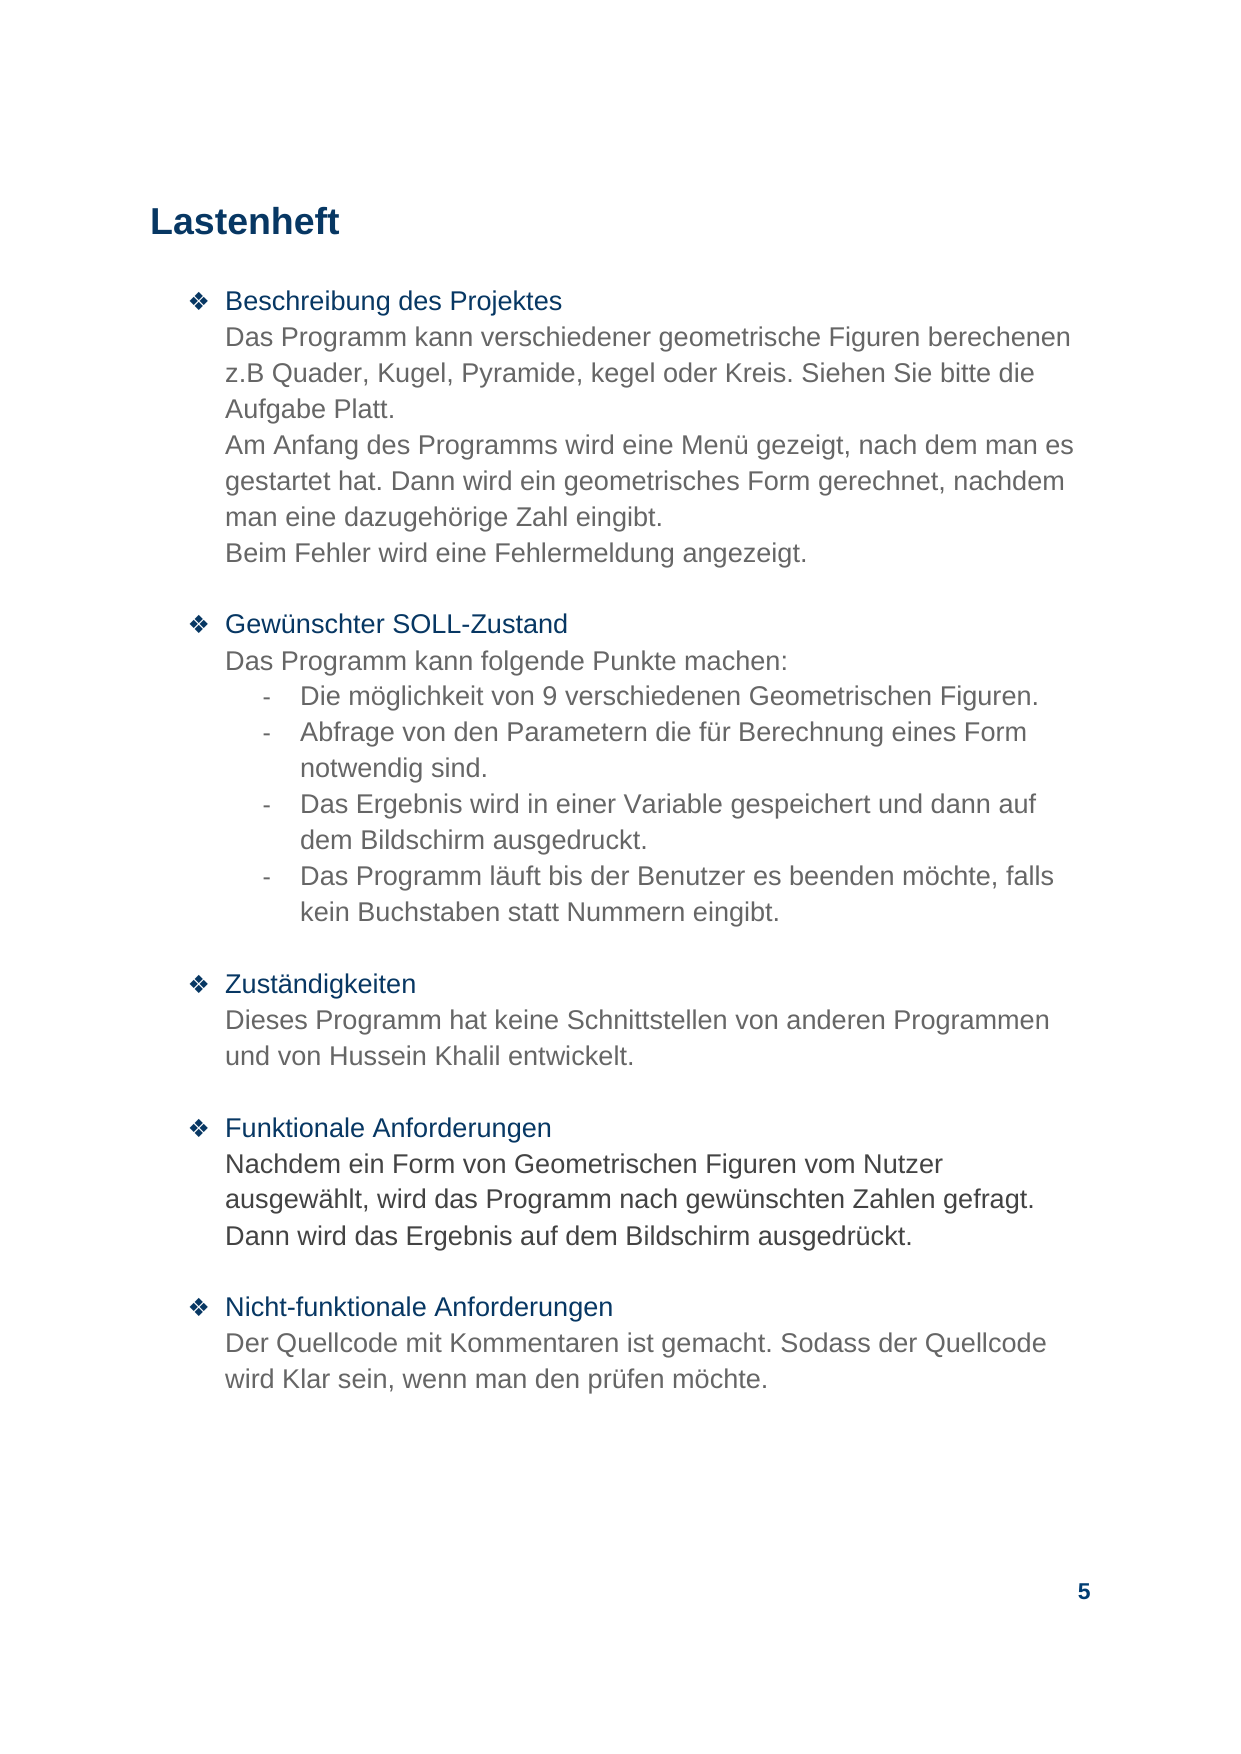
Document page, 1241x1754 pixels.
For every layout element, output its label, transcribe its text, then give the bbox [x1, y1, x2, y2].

list Gewünschter SOLL-Zustand [187, 608, 1090, 640]
text Das Programm kann verschiedener geometrische Figuren berechenen z.B Quader, Kugel, Pyramide, kegel oder Kreis. Siehen Sie bitte die Aufgabe Platt. [225, 321, 1090, 424]
list Beschreibung des Projektes [187, 285, 1090, 316]
text Dieses Programm hat keine Schnittstellen von anderen Programmen und von Hussein Khalil entwickelt. [225, 1004, 1090, 1071]
text Lastenheft [150, 199, 1090, 243]
list Abfrage von den Parametern die für Berechnung eines Form notwendig sind. [262, 716, 1090, 783]
list Das Ergebnis wird in einer Variable gespeichert und dann auf dem Bildschirm ausgedruckt. [262, 788, 1090, 855]
list Das Programm läuft bis der Benutzer es beenden möchte, falls kein Buchstaben statt Nummern eingibt. [262, 860, 1090, 927]
list Nicht-funktionale Anforderungen [187, 1291, 1090, 1323]
list Funktionale Anforderungen [187, 1112, 1090, 1143]
list Zuständigkeiten [187, 968, 1090, 999]
text Der Quellcode mit Kommentaren ist gemacht. Sodass der Quellcode wird Klar sein, wenn man den prüfen möchte. [225, 1327, 1090, 1394]
text Am Anfang des Programms wird eine Menü gezeigt, nach dem man es gestartet hat. Dann wird ein geometrisches Form gerechnet, nachdem man eine dazugehörige Zahl eingibt. [225, 429, 1090, 532]
text Nachdem ein Form von Geometrischen Figuren vom Nutzer ausgewählt, wird das Programm nach gewünschten Zahlen gefragt. Dann wird das Ergebnis auf dem Bildschirm ausgedrückt. [225, 1148, 1090, 1251]
text Das Programm kann folgende Punkte machen: [225, 644, 1090, 676]
text Beim Fehler wird eine Fehlermeldung angezeigt. [225, 537, 1090, 568]
list Die möglichkeit von 9 verschiedenen Geometrischen Figuren. [262, 680, 1090, 712]
